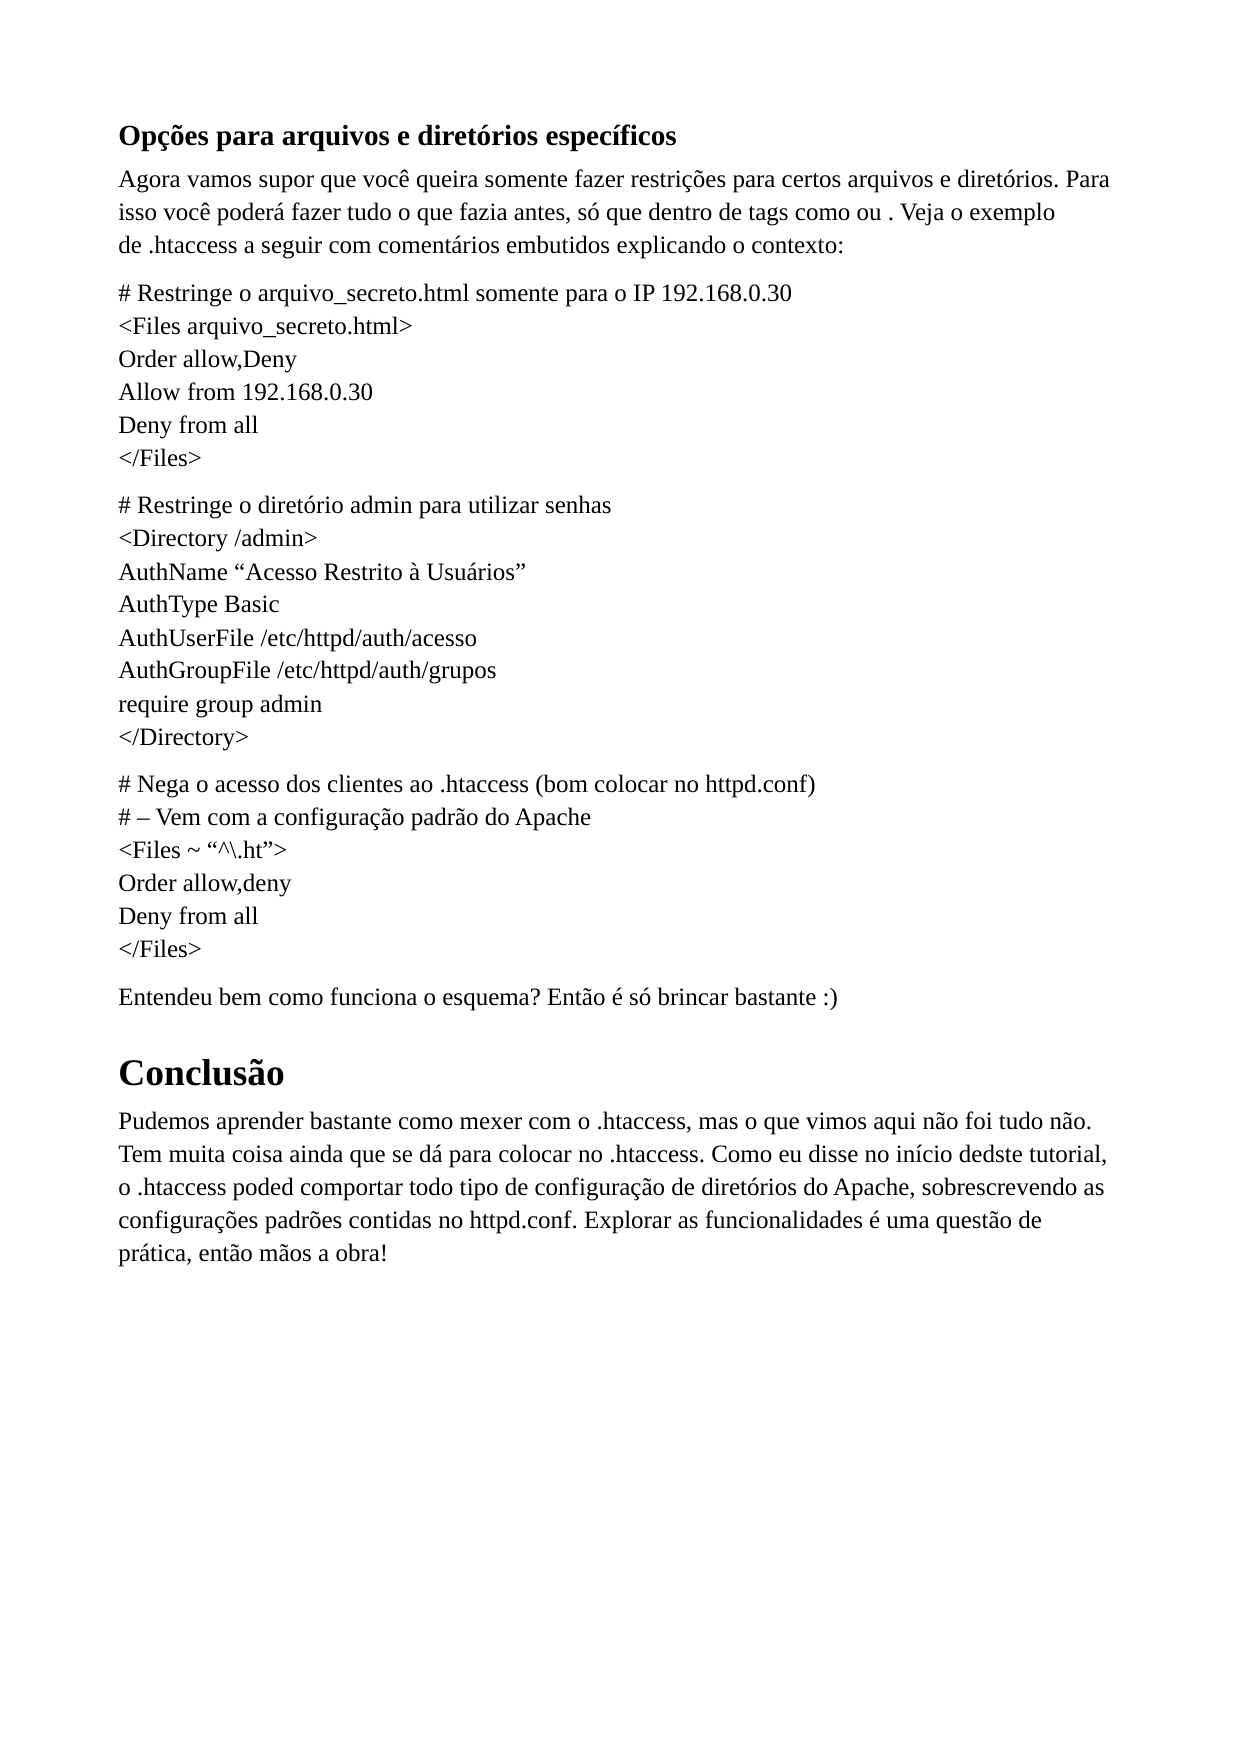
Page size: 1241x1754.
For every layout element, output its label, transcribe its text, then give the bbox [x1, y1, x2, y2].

text # Restringe o diretório admin para utilizar senhas <Directory /admin> AuthName “Acesso Restrito à Usuários” AuthType Basic AuthUserFile /etc/httpd/auth/acesso AuthGroupFile /etc/httpd/auth/grupos require group admin </Directory> [118, 491, 1122, 750]
text # Restringe o arquivo_secreto.html somente para o IP 192.168.0.30 <Files arquivo_secreto.html> Order allow,Deny Allow from 192.168.0.30 Deny from all </Files> [118, 278, 1122, 472]
subtitle Opções para arquivos e diretórios específicos [118, 118, 1122, 152]
text Entendeu bem como funciona o esquema? Então é só brincar bastante :) [118, 982, 1122, 1011]
subtitle Conclusão [118, 1050, 1122, 1093]
text Pudemos aprender bastante como mexer com o .htaccess, mas o que vimos aqui não foi tudo não. Tem muita coisa ainda que se dá para colocar no .htaccess. Como eu disse no início dedste tutorial, o .htaccess poded comportar todo tipo de configuração de diretórios do Apache, sobrescrevendo as configurações padrões contidas no httpd.conf. Explorar as funcionalidades é uma questão de prática, então mãos a obra! [118, 1106, 1122, 1267]
text Agora vamos supor que você queira somente fazer restrições para certos arquivos e diretórios. Para isso você poderá fazer tudo o que fazia antes, só que dentro de tags como ou . Veja o exemplo de .htaccess a seguir com comentários embutidos explicando o contexto: [118, 164, 1122, 259]
text # Nega o acesso dos clientes ao .htaccess (bom colocar no httpd.conf) # – Vem com a configuração padrão do Apache <Files ~ “^\.ht”> Order allow,deny Deny from all </Files> [118, 769, 1122, 963]
